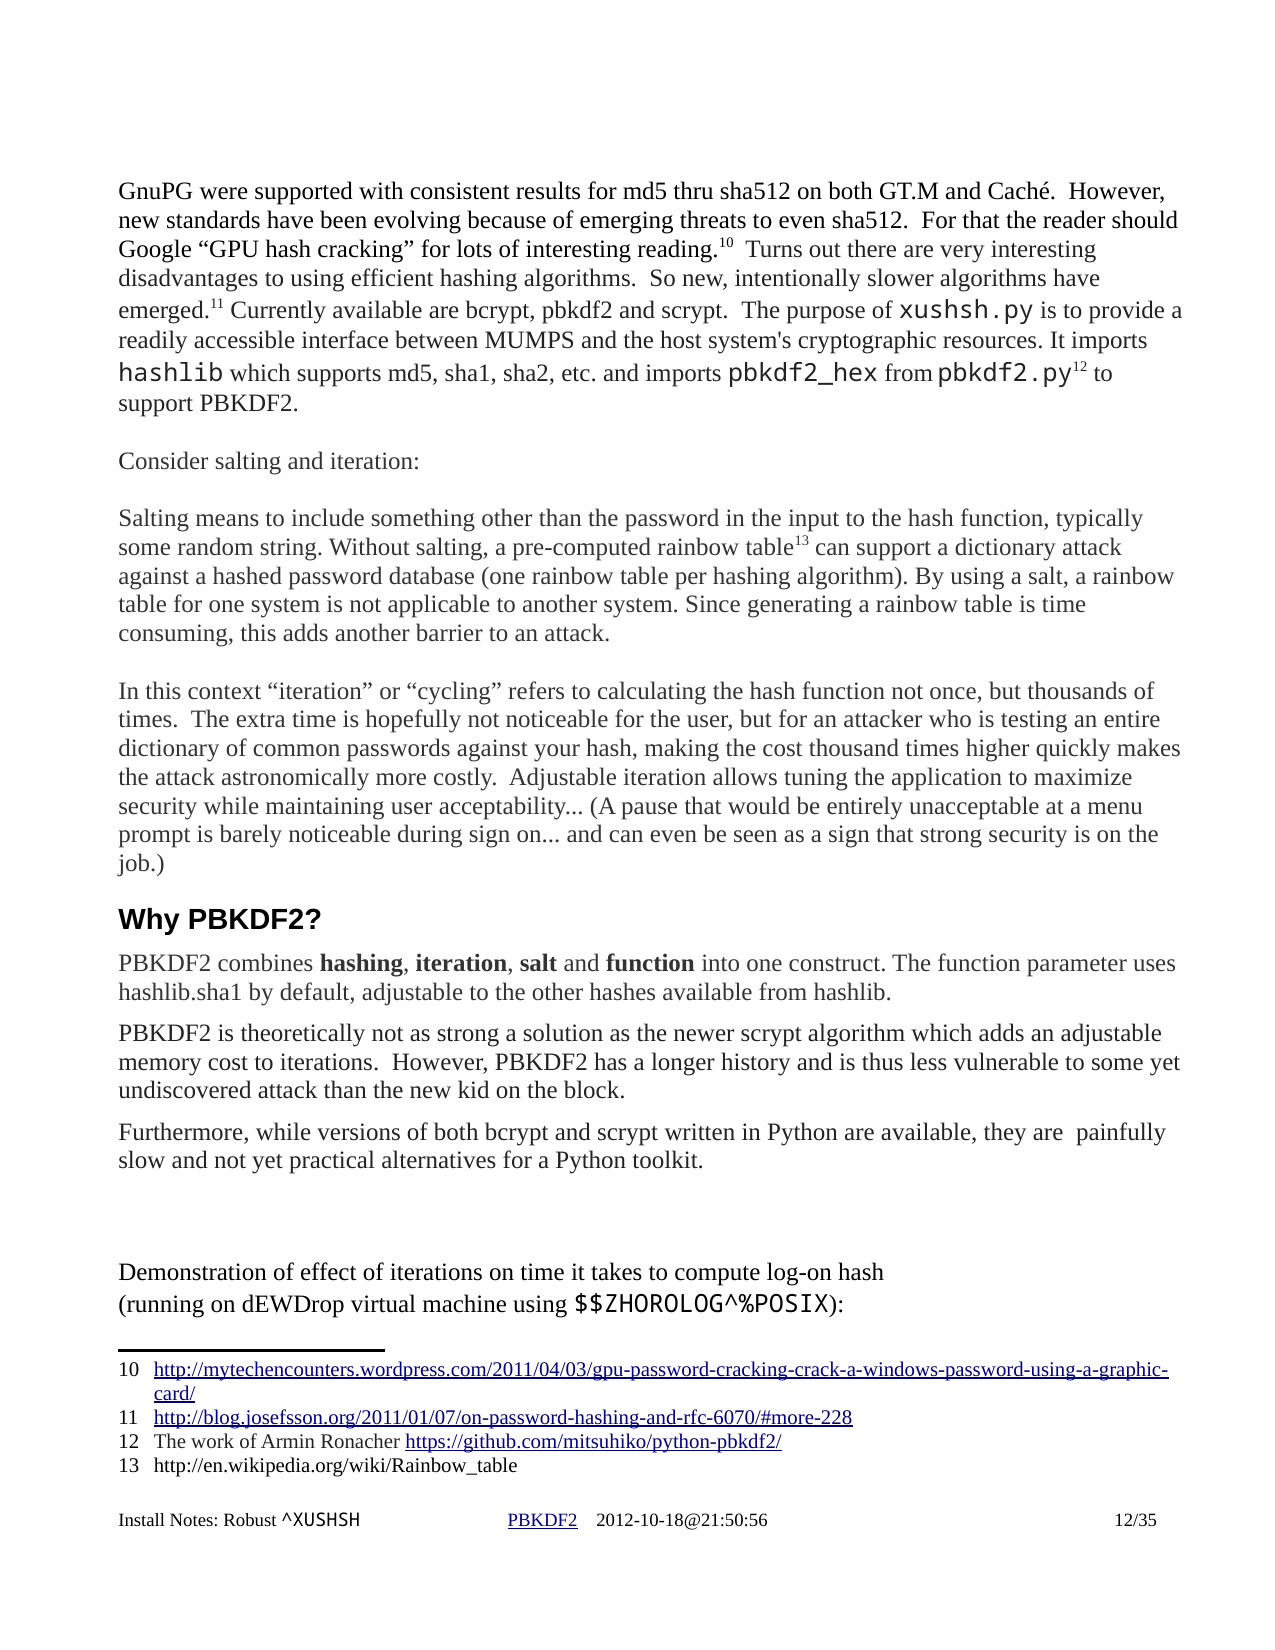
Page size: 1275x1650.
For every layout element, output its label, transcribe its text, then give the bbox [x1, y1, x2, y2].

text PBKDF2 combines hashing, iteration, salt and function into one construct. The function parameter uses hashlib.sha1 by default, adjustable to the other hashes available from hashlib. [118, 948, 1183, 1006]
text Salting means to include something other than the password in the input to the hash function, typically some random string. Without salting, a pre-computed rainbow table can support a dictionary attack against a hashed password database (one rainbow table per hashing algorithm). By using a salt, a rainbow table for one system is not applicable to another system. Since generating a rainbow table is time consuming, this adds another barrier to an attack. [118, 503, 1183, 647]
text In this context “iteration” or “cycling” refers to calculating the hash function not once, but thousands of times. The extra time is hopefully not noticeable for the user, but for an attacker who is testing an entire dictionary of common passwords against your hash, making the cost thousand times higher quickly makes the attack astronomically more costly. Adjustable iteration allows tuning the application to maximize security while maintaining user acceptability... (A pause that would be entirely unacceptable at a menu prompt is barely noticeable during sign on... and can even be seen as a sign that strong security is on the job.) [118, 676, 1183, 877]
text (running on dEWDrop virtual machine using $$ZHOROLOG^%POSIX): [118, 1286, 1183, 1319]
text PBKDF2 is theoretically not as strong a solution as the newer scrypt algorithm which adds an adjustable memory cost to iterations. However, PBKDF2 has a longer history and is thus less vulnerable to some yet undiscovered attack than the new kid on the block. [118, 1018, 1183, 1104]
subtitle Demonstration of effect of iterations on time it takes to compute log-on hash [118, 1257, 1183, 1286]
text Furthermore, while versions of both bcrypt and scrypt written in Python are available, they are painfully slow and not yet practical alternatives for a Python toolkit. [118, 1117, 1183, 1174]
subtitle Why PBKDF2? [118, 902, 1183, 936]
text The work of Armin Ronacher https://github.com/mitsuhiko/python-pbkdf2/ [118, 1429, 1183, 1453]
text GnuPG were supported with consistent results for md5 thru sha512 on both GT.M and Caché. However, new standards have been evolving because of emerging threats to even sha512. For that the reader should Google “GPU hash cracking” for lots of interesting reading. Turns out there are very interesting disadvantages to using efficient hashing algorithms. So new, intentionally slower algorithms have emerged. Currently available are bcrypt, pbkdf2 and scrypt. The purpose of xushsh.py is to provide a readily accessible interface between MUMPS and the host system's cryptographic resources. It imports hashlib which supports md5, sha1, sha2, etc. and imports pbkdf2_hex from pbkdf2.py to support PBKDF2. [118, 176, 1183, 417]
text http://blog.josefsson.org/2011/01/07/on-password-hashing-and-rfc-6070/#more-228 [118, 1405, 1183, 1429]
text Consider salting and iteration: [118, 446, 1183, 474]
text http://en.wikipedia.org/wiki/Rainbow_table [118, 1453, 1183, 1477]
text http://mytechencounters.wordpress.com/2011/04/03/gpu-password-cracking-crack-a-windows-password-using-a-graphic-card/ [118, 1357, 1183, 1405]
